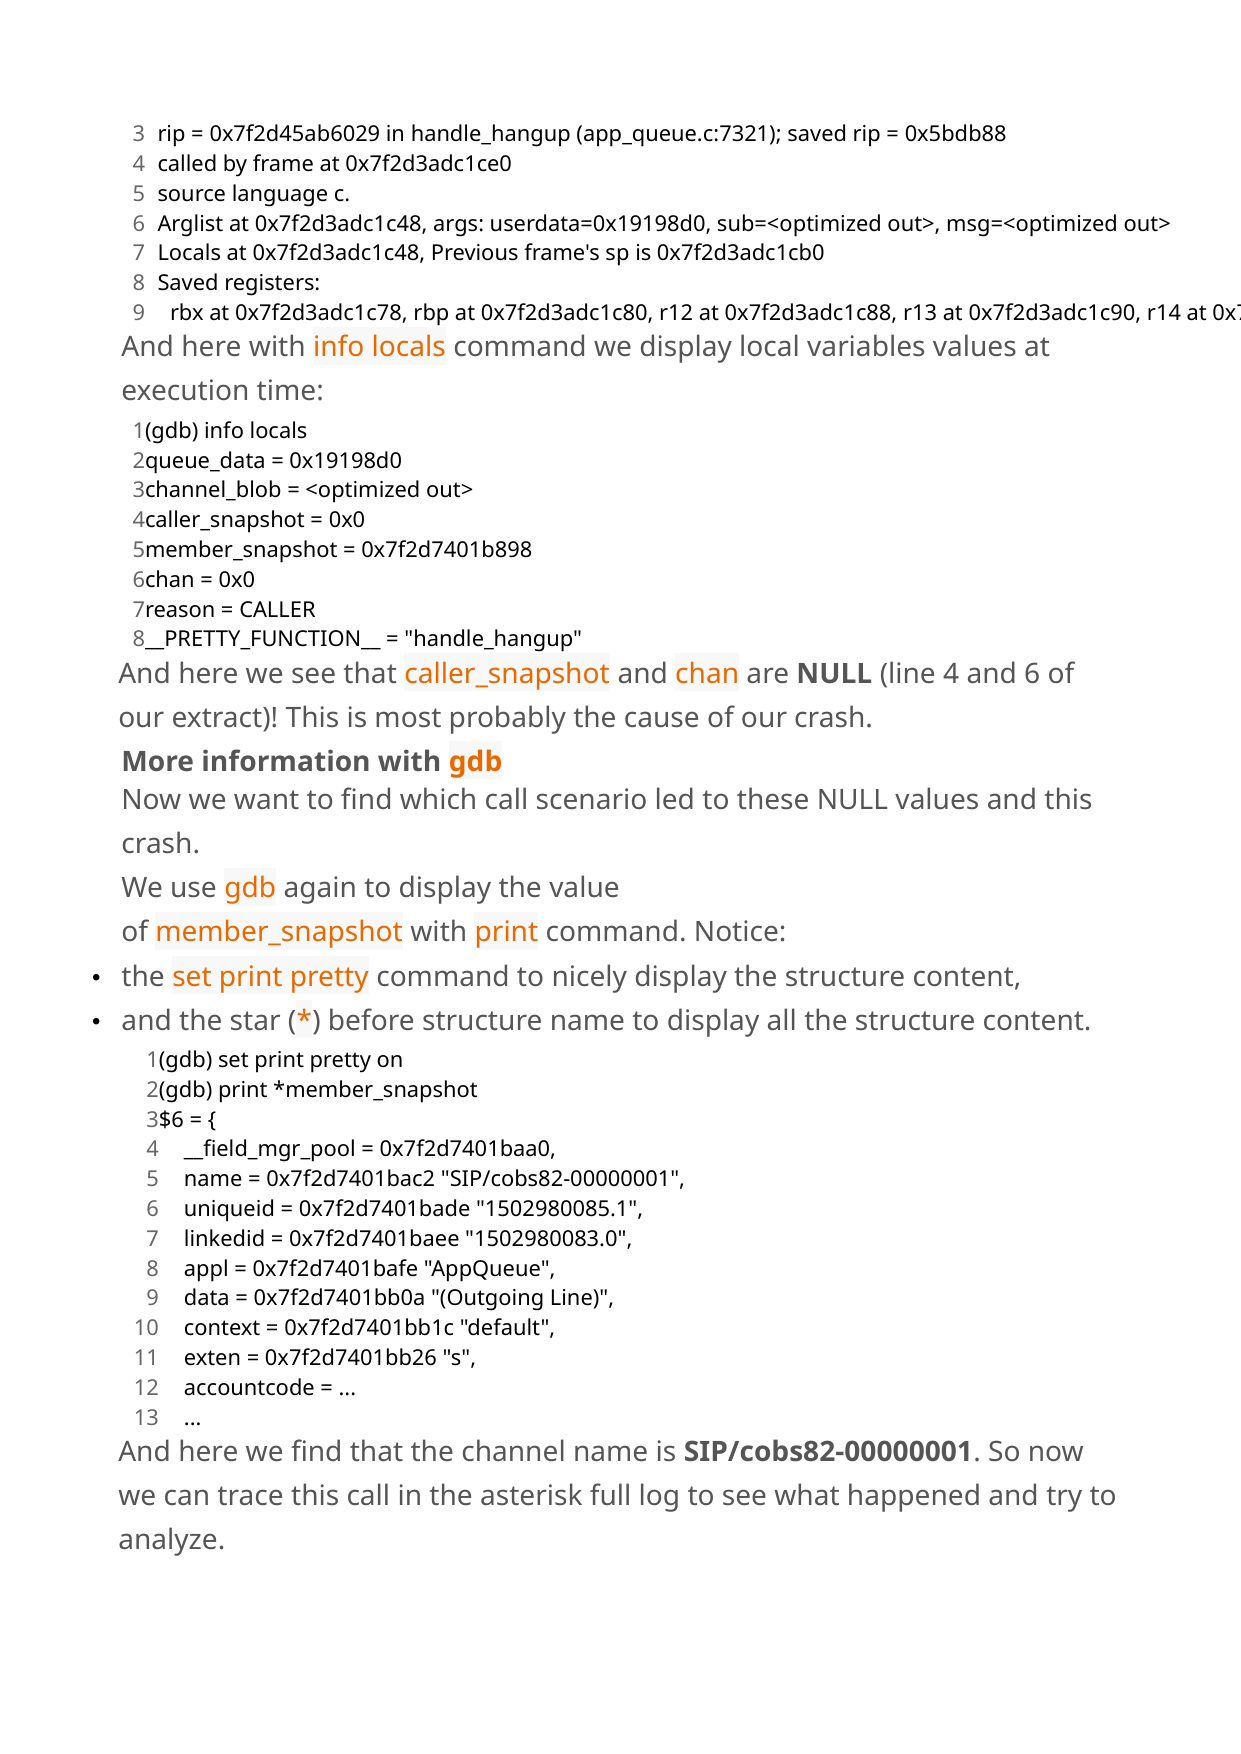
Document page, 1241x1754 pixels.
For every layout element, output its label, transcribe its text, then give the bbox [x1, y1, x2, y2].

text Now we want to find which call scenario led to these NULL values and this crash. We use gdb again to display the value of member_snapshot with print command. Notice: [121, 779, 1119, 950]
list and the star (*) before structure name to display all the structure content. [121, 1000, 1119, 1038]
table_header 1 2 3 4 5 6 7 8 9 10 11 12 13 [118, 1044, 159, 1431]
table_header (gdb) set print pretty on (gdb) print *member_snapshot $6 = { __field_mgr_pool = 0x7f2d7401baa0, name = 0x7f2d7401bac2 "SIP/cobs82-00000001", uniqueid = 0x7f2d7401bade "1502980085.1", linkedid = 0x7f2d7401baee "1502980083.0", appl = 0x7f2d7401bafe "AppQueue", data = 0x7f2d7401bb0a "(Outgoing Line)", context = 0x7f2d7401bb1c "default", exten = 0x7f2d7401bb26 "s", accountcode = ... ... [159, 1044, 750, 1431]
subtitle More information with gdb [121, 741, 1119, 779]
table_header 3 4 5 6 7 8 9 [118, 118, 145, 327]
table_header 1 2 3 4 5 6 7 8 [118, 415, 145, 653]
list the set print pretty command to nicely display the structure content, [121, 956, 1119, 994]
table_header (gdb) info frame Stack level 0, frame at 0x7f2d3adc1cb0: rip = 0x7f2d45ab6029 in handle_hangup (app_queue.c:7321); saved rip = 0x5bdb88 called by frame at 0x7f2d3adc1ce0 source language c. Arglist at 0x7f2d3adc1c48, args: userdata=0x19198d0, sub=<optimized out>, msg=<optimized out> Locals at 0x7f2d3adc1c48, Previous frame's sp is 0x7f2d3adc1cb0 Saved registers: rbx at 0x7f2d3adc1c78, rbp at 0x7f2d3adc1c80, r12 at 0x7f2d3adc1c88, r13 at 0x7f2d3adc1c90, r14 at 0x7f2d3adc1c98, r15 at 0x7f2d3adc1ca0, rip at 0x7f2d3adc1ca8 [145, 118, 1240, 327]
text And here we find that the channel name is SIP/cobs82-00000001. So now we can trace this call in the asterisk full log to see what happened and try to analyze. [118, 1431, 1122, 1558]
text And here we see that caller_snapshot and chan are NULL (line 4 and 6 of our extract)! This is most probably the cause of our crash. [118, 653, 1122, 736]
table_header (gdb) info locals queue_data = 0x19198d0 channel_blob = <optimized out> caller_snapshot = 0x0 member_snapshot = 0x7f2d7401b898 chan = 0x0 reason = CALLER __PRETTY_FUNCTION__ = "handle_hangup" [145, 415, 631, 653]
text And here with info locals command we display local variables values at execution time: [121, 327, 1119, 409]
